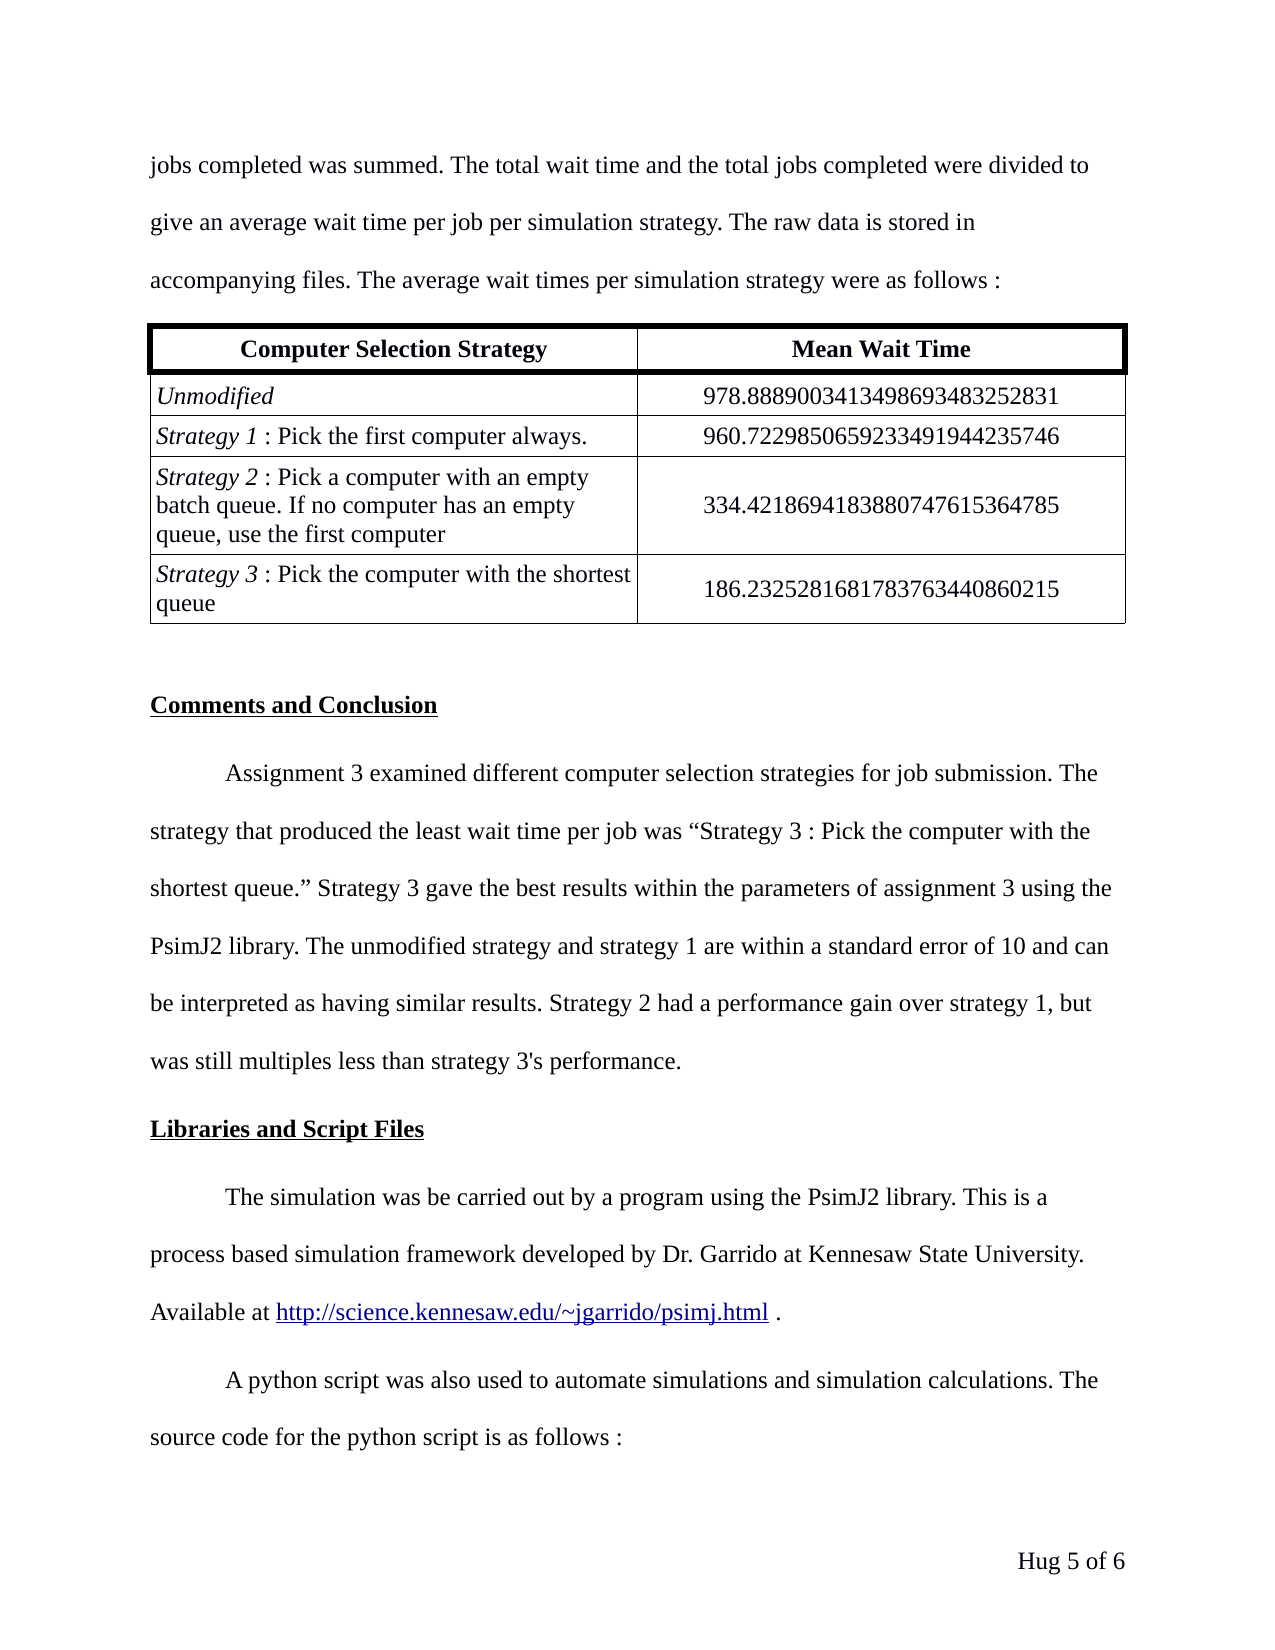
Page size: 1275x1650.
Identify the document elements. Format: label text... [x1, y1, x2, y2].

table_header Mean Wait Time [638, 329, 1122, 369]
text Assignment 3 examined different computer selection strategies for job submission. The strategy that produced the least wait time per job was “Strategy 3 : Pick the computer with the shortest queue.” Strategy 3 gave the best results within the parameters of assignment 3 using the PsimJ2 library. The unmodified strategy and strategy 1 are within a standard error of 10 and can be interpreted as having similar results. Strategy 2 had a performance gain over strategy 1, but was still multiples less than strategy 3's performance. [150, 758, 1125, 1075]
text The simulation was be carried out by a program using the PsimJ2 library. This is a process based simulation framework developed by Dr. Garrido at Kennesaw State University. Available at http://science.kennesaw.edu/~jgarrido/psimj.html . [150, 1182, 1125, 1326]
table_header Computer Selection Strategy [153, 329, 637, 369]
text jobs completed was summed. The total wait time and the total jobs completed were divided to give an average wait time per job per simulation strategy. The raw data is stored in accompanying files. The average wait times per simulation strategy were as follows : [150, 150, 1125, 294]
text Comments and Conclusion [150, 691, 1125, 719]
table_cell 334.4218694183880747615364785 [638, 457, 1125, 553]
table_cell 960.7229850659233491944235746 [638, 416, 1125, 456]
table_cell Unmodified [151, 375, 637, 415]
table_cell Strategy 3 : Pick the computer with the shortest queue [151, 555, 637, 623]
table_cell Strategy 1 : Pick the first computer always. [151, 416, 637, 456]
text Libraries and Script Files [150, 1114, 1125, 1143]
table_cell 978.8889003413498693483252831 [638, 375, 1125, 415]
table_cell Strategy 2 : Pick a computer with an empty batch queue. If no computer has an empty queue, use the first computer [151, 457, 637, 553]
table_cell 186.2325281681783763440860215 [638, 555, 1125, 623]
text A python script was also used to automate simulations and simulation calculations. The source code for the python script is as follows : [150, 1365, 1125, 1451]
